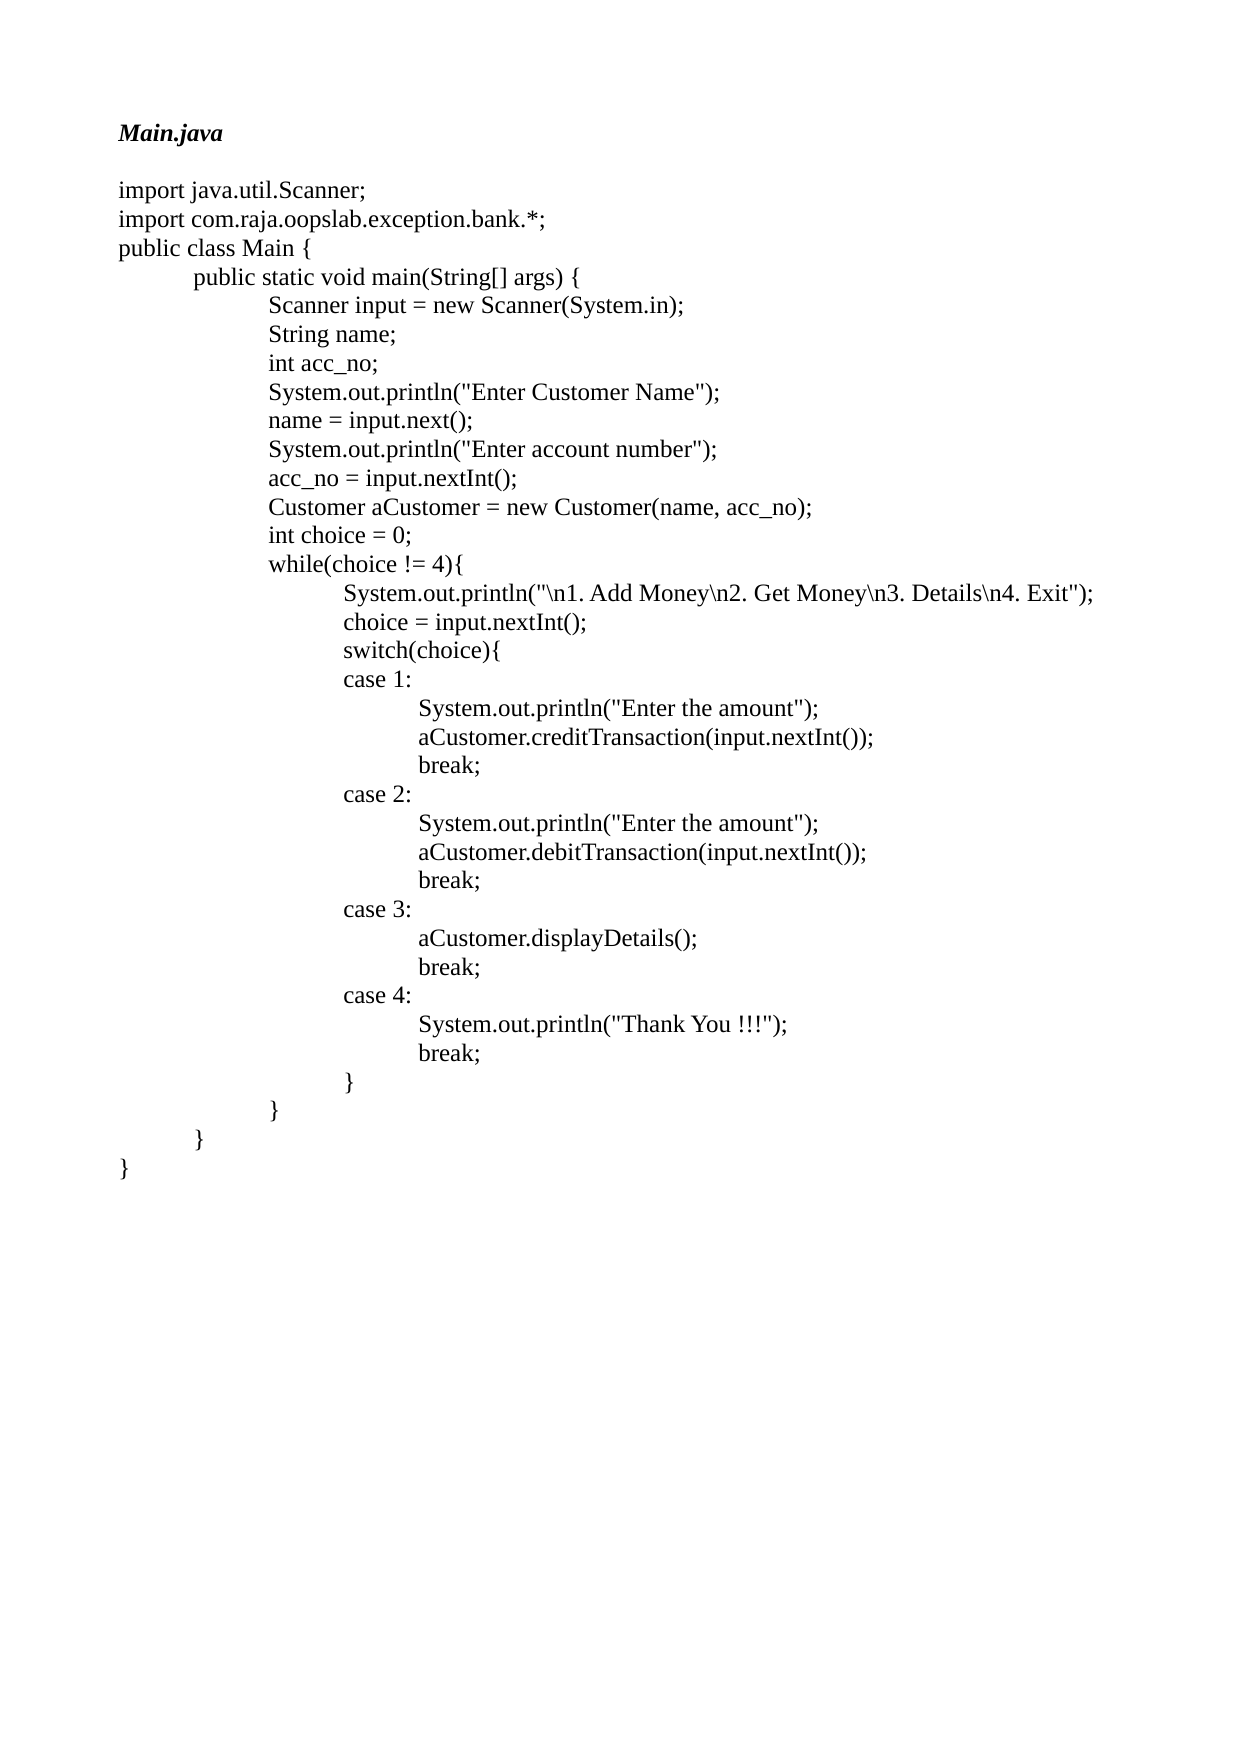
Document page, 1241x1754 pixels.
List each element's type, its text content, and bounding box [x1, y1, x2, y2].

text System.out.println("\n1. Add Money\n2. Get Money\n3. Details\n4. Exit"); [118, 578, 1122, 607]
text case 1: [118, 664, 1122, 693]
text acc_no = input.nextInt(); [118, 463, 1122, 492]
text } [118, 1124, 1122, 1153]
text case 4: [118, 981, 1122, 1009]
text } [118, 1096, 1122, 1124]
text System.out.println("Enter the amount"); [118, 808, 1122, 837]
text aCustomer.debitTransaction(input.nextInt()); [118, 837, 1122, 866]
text while(choice != 4){ [118, 549, 1122, 578]
text System.out.println("Enter account number"); [118, 434, 1122, 463]
text int acc_no; [118, 348, 1122, 377]
text choice = input.nextInt(); [118, 607, 1122, 636]
text System.out.println("Thank You !!!"); [118, 1009, 1122, 1038]
text Customer aCustomer = new Customer(name, acc_no); [118, 492, 1122, 521]
text case 2: [118, 779, 1122, 808]
text System.out.println("Enter the amount"); [118, 693, 1122, 722]
text name = input.next(); [118, 406, 1122, 434]
text } [118, 1067, 1122, 1096]
text public static void main(String[] args) { [118, 262, 1122, 291]
text Main.java [118, 118, 1122, 147]
text aCustomer.creditTransaction(input.nextInt()); [118, 722, 1122, 751]
text int choice = 0; [118, 521, 1122, 549]
text break; [118, 952, 1122, 981]
text switch(choice){ [118, 636, 1122, 664]
text public class Main { [118, 233, 1122, 262]
text String name; [118, 319, 1122, 348]
text break; [118, 866, 1122, 894]
text System.out.println("Enter Customer Name"); [118, 377, 1122, 406]
text break; [118, 1038, 1122, 1067]
text import java.util.Scanner; [118, 176, 1122, 204]
text break; [118, 751, 1122, 779]
text } [118, 1153, 1122, 1182]
text aCustomer.displayDetails(); [118, 923, 1122, 952]
text case 3: [118, 894, 1122, 923]
text import com.raja.oopslab.exception.bank.*; [118, 204, 1122, 233]
text Scanner input = new Scanner(System.in); [118, 291, 1122, 319]
